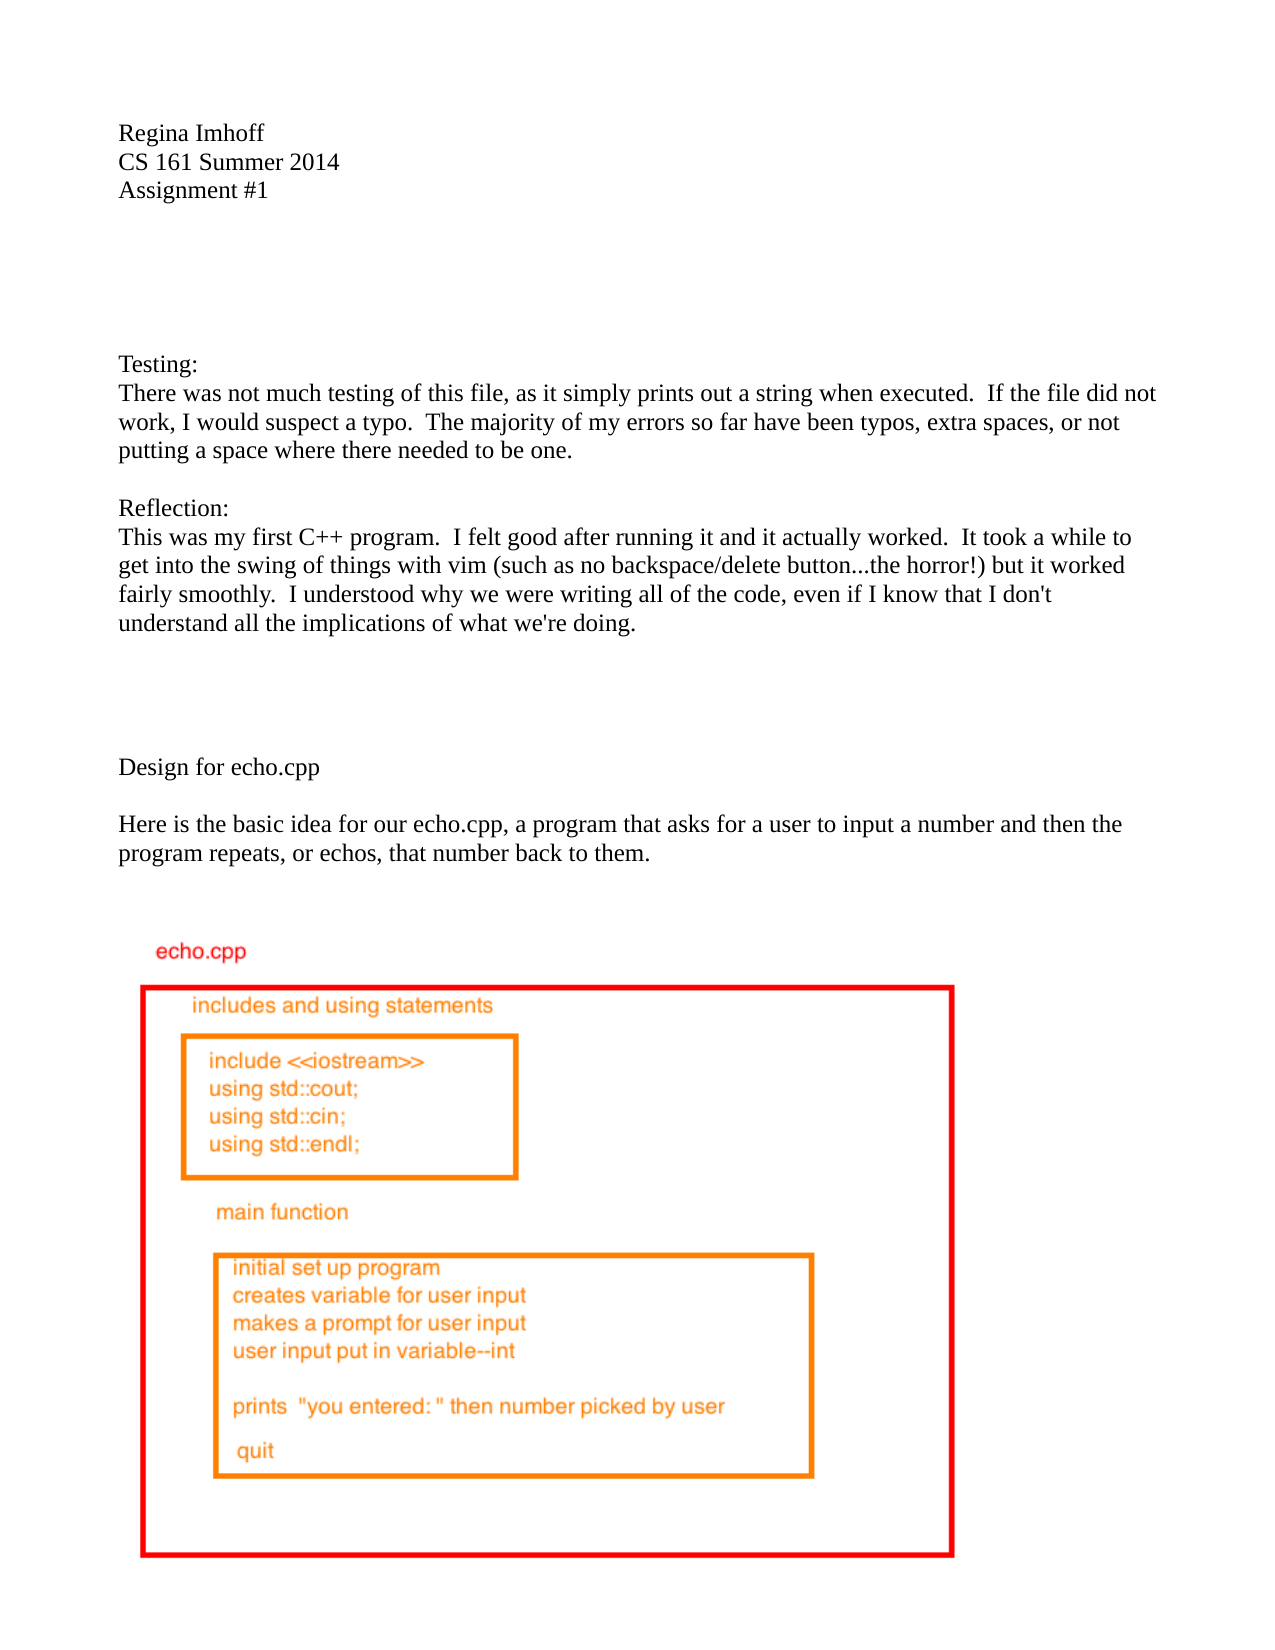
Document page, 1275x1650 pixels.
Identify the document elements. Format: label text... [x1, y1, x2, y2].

text Design for echo.cpp [118, 752, 1157, 781]
text Here is the basic idea for our echo.cpp, a program that asks for a user to input a number and then the program repeats, or echos, that number back to them. [118, 809, 1157, 867]
text Reflection: [118, 493, 1157, 522]
text This was my first C++ program. I felt good after running it and it actually worked. It took a while to get into the swing of things with vim (such as no backspace/delete button...the horror!) but it worked fairly smoothly. I understood why we were writing all of the code, even if I know that I don't understand all the implications of what we're doing. [118, 522, 1157, 637]
text There was not much testing of this file, as it simply prints out a string when executed. If the file did not work, I would suspect a typo. The majority of my errors so far have been typos, extra spaces, or not putting a space where there needed to be one. [118, 378, 1157, 464]
picture [118, 924, 1015, 1590]
text Testing: [118, 349, 1157, 378]
